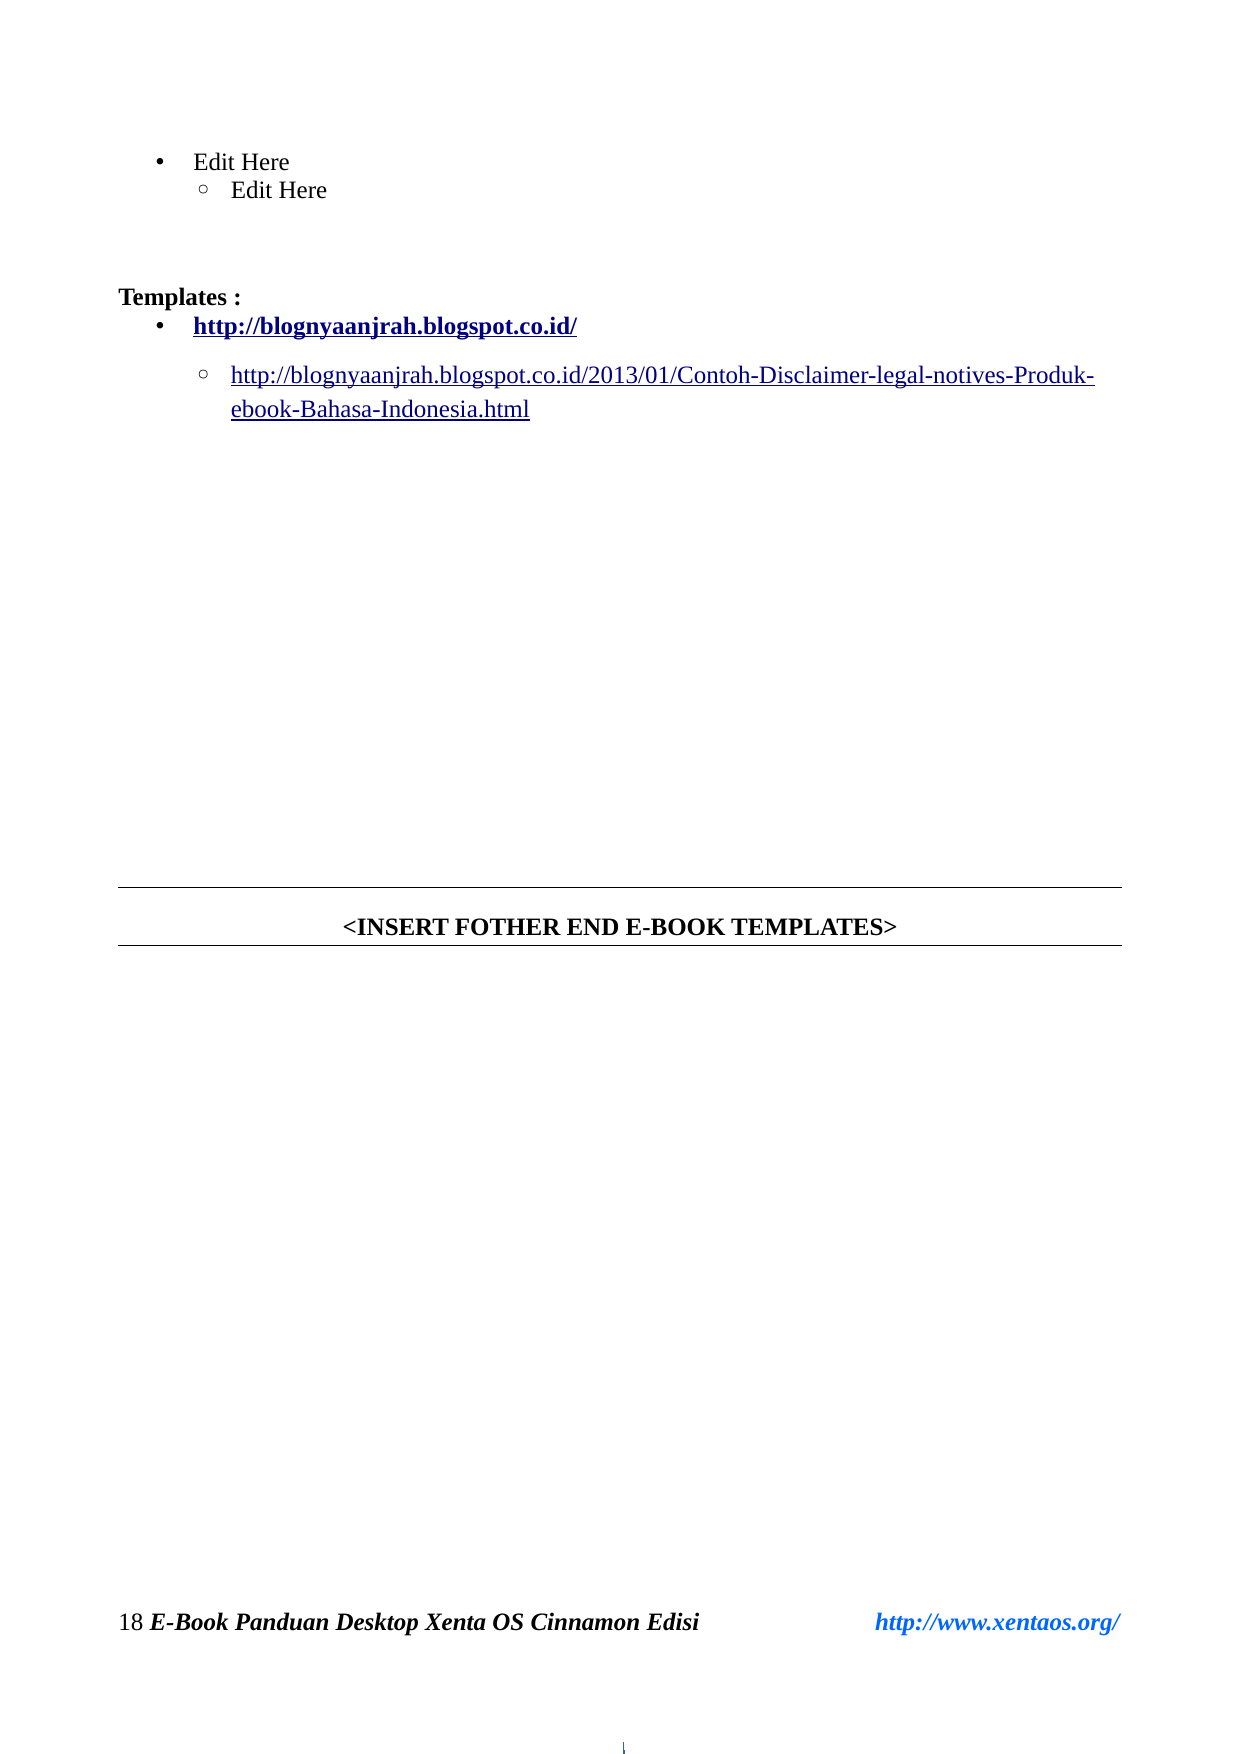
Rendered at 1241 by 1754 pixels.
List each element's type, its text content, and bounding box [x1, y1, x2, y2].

text Templates : [118, 282, 1122, 311]
list http://blognyaanjrah.blogspot.co.id/ [156, 311, 1122, 340]
list Edit Here [193, 176, 1122, 204]
text <INSERT FOTHER END E-BOOK TEMPLATES> [118, 907, 1122, 945]
list http://blognyaanjrah.blogspot.co.id/2013/01/Contoh-Disclaimer-legal-notives-Produk-ebook-Bahasa-Indonesia.html [193, 360, 1122, 423]
list Edit Here [156, 147, 1122, 176]
